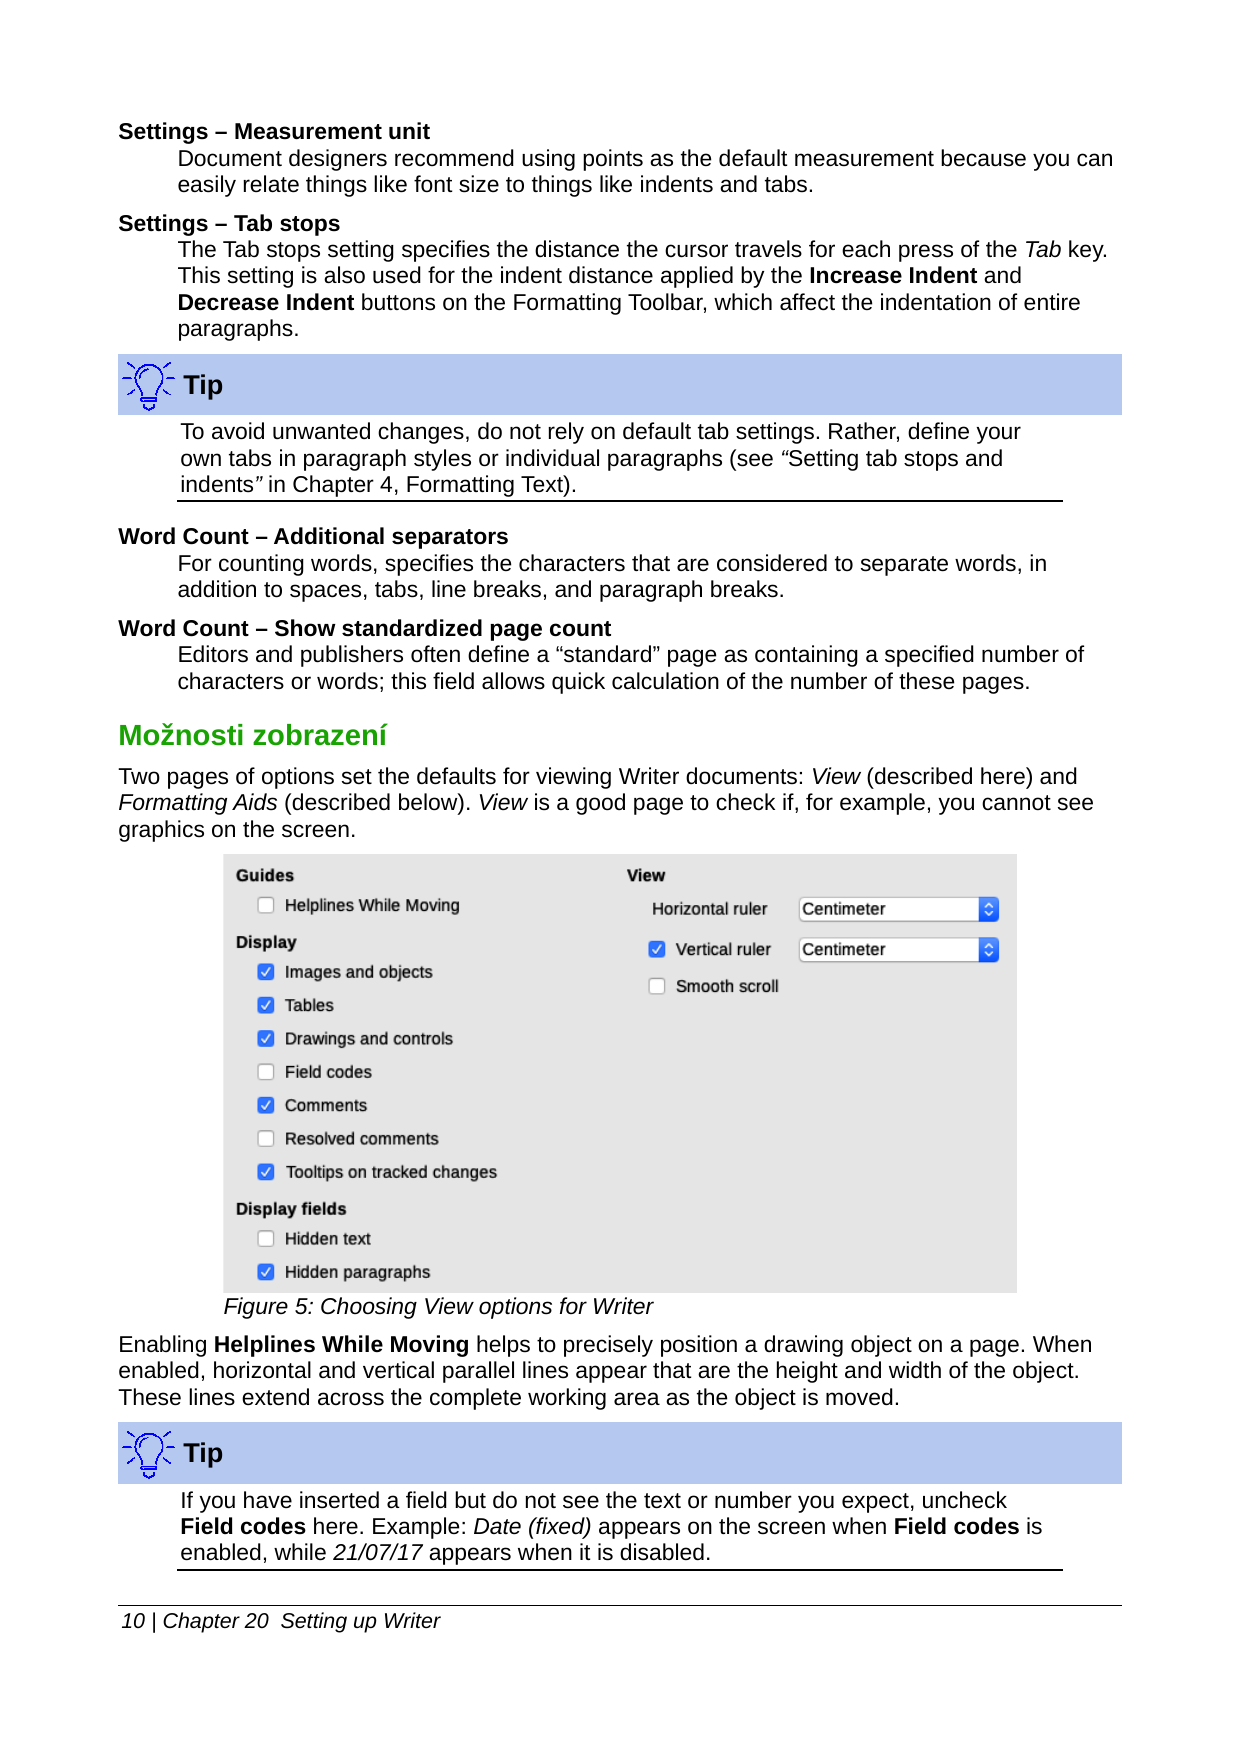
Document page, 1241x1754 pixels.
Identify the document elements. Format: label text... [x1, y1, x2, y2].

text Word Count – Show standardized page count [118, 615, 1122, 641]
subtitle Tip [118, 1422, 1122, 1484]
text Settings – Tab stops [118, 210, 1122, 236]
text To avoid unwanted changes, do not rely on default tab settings. Rather, define your own tabs in paragraph styles or individual paragraphs (see “Setting tab stops and indents” in Chapter 4, Formatting Text). [177, 415, 1063, 500]
text For counting words, specifies the characters that are considered to separate words, in addition to spaces, tabs, line breaks, and paragraph breaks. [177, 550, 1122, 602]
text Two pages of options set the defaults for viewing Writer documents: View (described here) and Formatting Aids (described below). View is a good page to check if, for example, you cannot see graphics on the screen. [118, 763, 1122, 842]
text Enabling Helplines While Moving helps to precisely position a drawing object on a page. When enabled, horizontal and vertical parallel lines appear that are the height and width of the object. These lines extend across the complete working area as the object is moved. [118, 1331, 1122, 1410]
picture [119, 1423, 179, 1483]
picture [119, 354, 179, 415]
text The Tab stops setting specifies the distance the cursor travels for each press of the Tab key. This setting is also used for the indent distance applied by the Increase Indent and Decrease Indent buttons on the Formatting Toolbar, which affect the indentation of entire paragraphs. [177, 236, 1122, 341]
picture [223, 854, 1017, 1293]
text Settings – Measurement unit [118, 118, 1122, 144]
text Document designers recommend using points as the default measurement because you can easily relate things like font size to things like indents and tabs. [177, 144, 1122, 197]
subtitle Tip [179, 354, 1122, 415]
text Word Count – Additional separators [118, 523, 1122, 550]
text Figure 5: Choosing View options for Writer [223, 1293, 1017, 1319]
text Editors and publishers often define a “standard” page as containing a specified number of characters or words; this field allows quick calculation of the number of these pages. [177, 641, 1122, 694]
subtitle Možnosti zobrazení [118, 718, 1122, 751]
text If you have inserted a field but do not see the text or number you expect, uncheck Field codes here. Example: Date (fixed) appears on the screen when Field codes is enabled, while 21/07/17 appears when it is disabled. [177, 1484, 1063, 1569]
